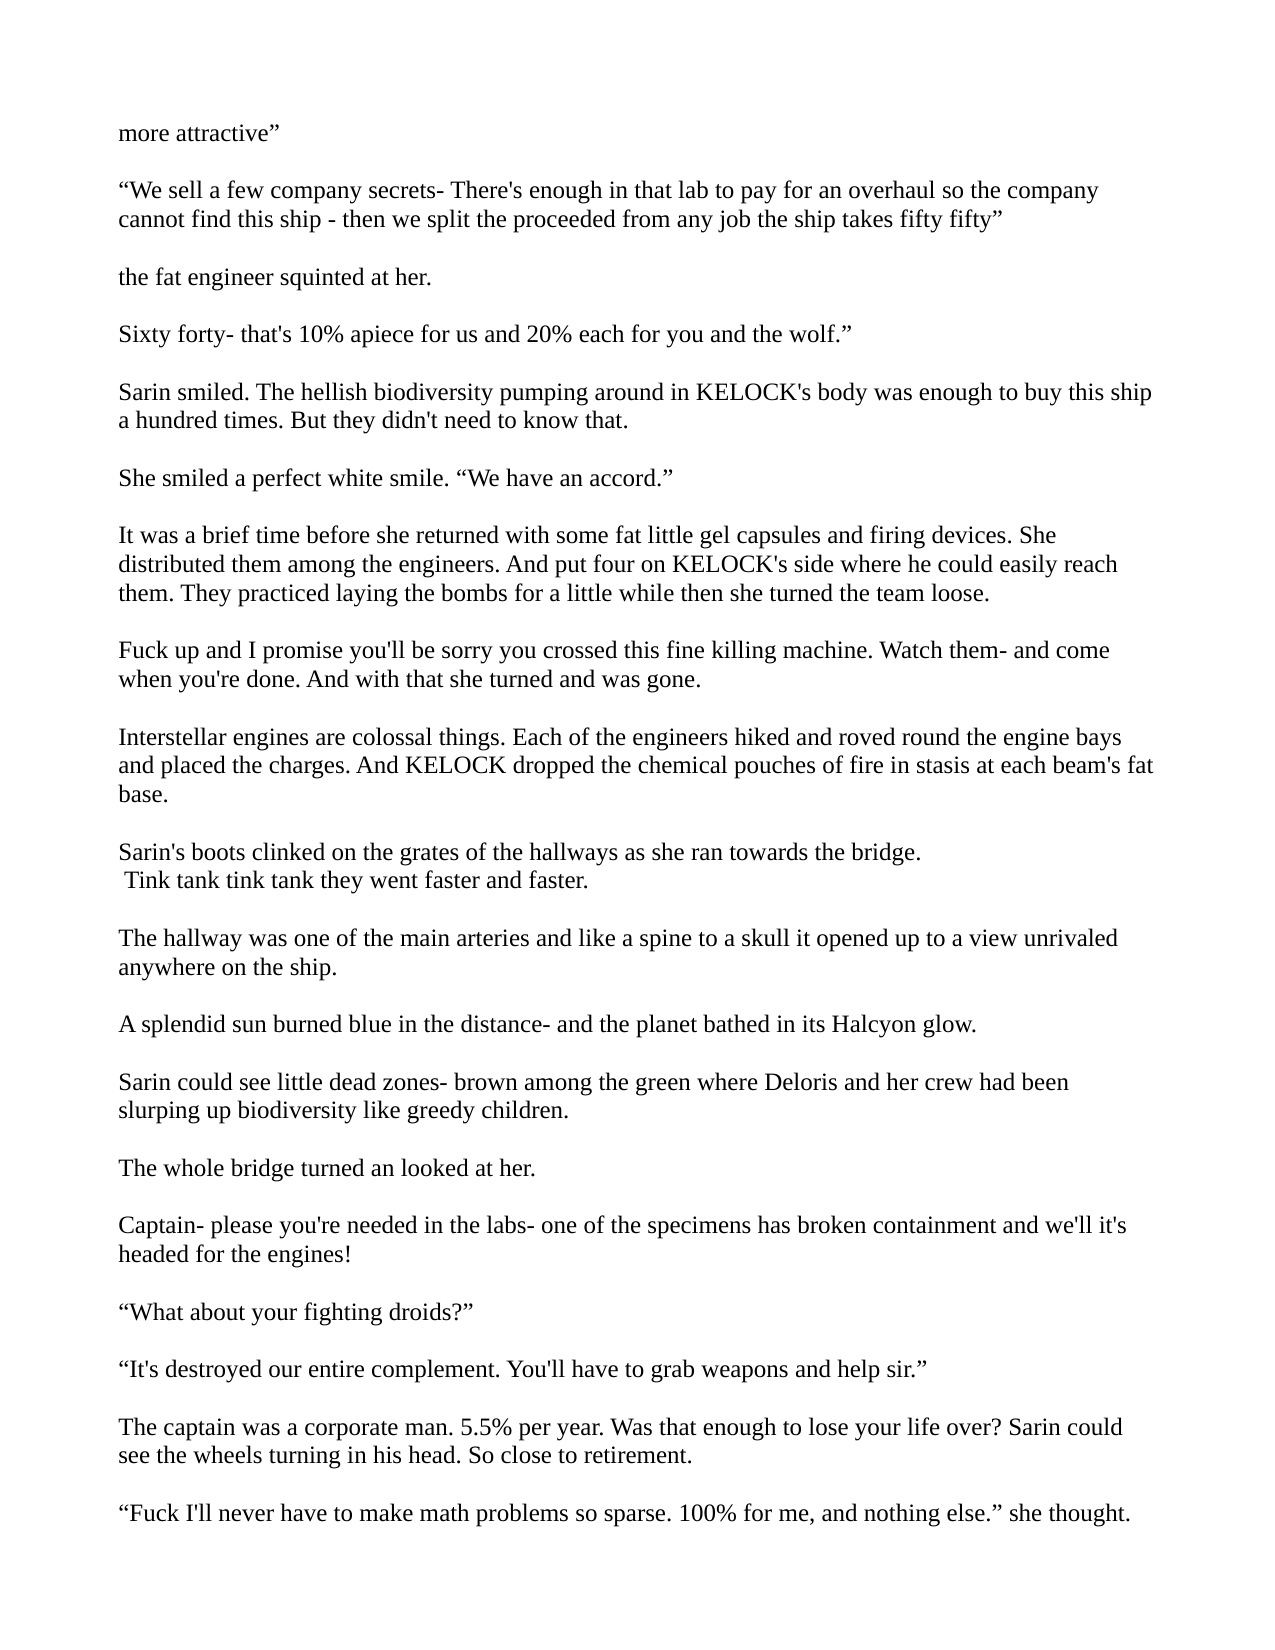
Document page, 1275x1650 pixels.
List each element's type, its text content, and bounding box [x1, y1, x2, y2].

text “What about your fighting droids?” “It's destroyed our entire complement. You'll have to grab weapons and help sir.” [118, 1297, 1157, 1383]
text Interstellar engines are colossal things. Each of the engineers hiked and roved round the engine bays and placed the charges. And KELOCK dropped the chemical pouches of fire in stasis at each beam's fat base. [118, 722, 1157, 808]
text The whole bridge turned an looked at her. [118, 1153, 1157, 1182]
text Sarin's boots clinked on the grates of the hallways as she ran towards the bridge. [118, 837, 1157, 866]
text The captain was a corporate man. 5.5% per year. Was that enough to lose your life over? Sarin could see the wheels turning in his head. So close to retirement. [118, 1412, 1157, 1469]
text Sarin could see little dead zones- brown among the green where Deloris and her crew had been slurping up biodiversity like greedy children. [118, 1067, 1157, 1124]
text She smiled a perfect white smile. “We have an accord.” [118, 463, 1157, 492]
text It was a brief time before she returned with some fat little gel capsules and firing devices. She distributed them among the engineers. And put four on KELOCK's side where he could easily reach them. They practiced laying the bombs for a little while then she turned the team loose. Fuck up and I promise you'll be sorry you crossed this fine killing machine. Watch them- and come when you're done. And with that she turned and was gone. [118, 521, 1157, 693]
text “Fuck I'll never have to make math problems so sparse. 100% for me, and nothing else.” she thought. [118, 1498, 1157, 1527]
text The hallway was one of the main arteries and like a spine to a skull it opened up to a view unrivaled anywhere on the ship. A splendid sun burned blue in the distance- and the planet bathed in its Halcyon glow. [118, 923, 1157, 1038]
text Captain- please you're needed in the labs- one of the specimens has broken containment and we'll it's headed for the engines! [118, 1211, 1157, 1268]
text Sixty forty- that's 10% apiece for us and 20% each for you and the wolf.” Sarin smiled. The hellish biodiversity pumping around in KELOCK's body was enough to buy this ship a hundred times. But they didn't need to know that. [118, 319, 1157, 434]
text Tink tank tink tank they went faster and faster. [118, 866, 1157, 894]
text the fat engineer squinted at her. [118, 262, 1157, 291]
text more attractive” [118, 118, 1157, 147]
text “We sell a few company secrets- There's enough in that lab to pay for an overhaul so the company cannot find this ship - then we split the proceeded from any job the ship takes fifty fifty” [118, 176, 1157, 233]
